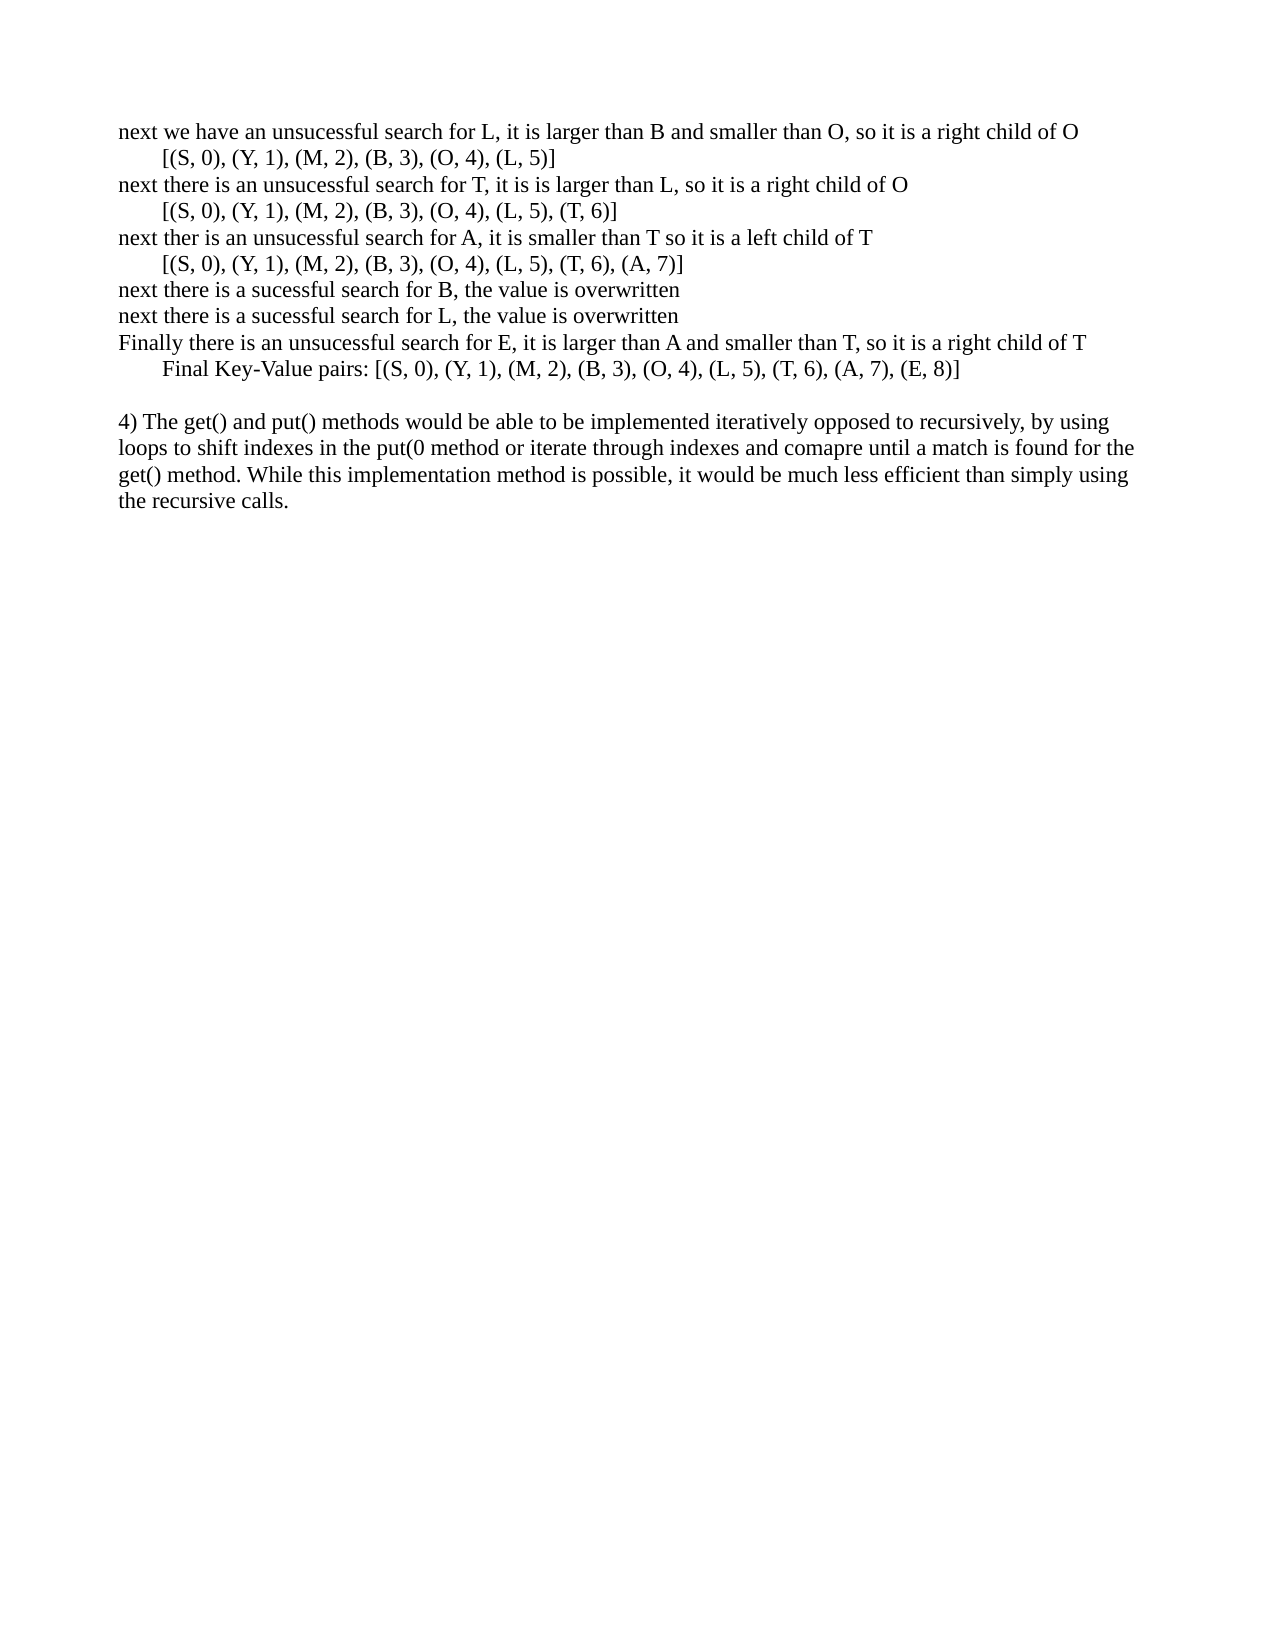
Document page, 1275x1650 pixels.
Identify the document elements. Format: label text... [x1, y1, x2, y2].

text next there is a sucessful search for B, the value is overwritten [118, 276, 1157, 303]
text next ther is an unsucessful search for A, it is smaller than T so it is a left child of T [118, 223, 1157, 250]
text next we have an unsucessful search for L, it is larger than B and smaller than O, so it is a right child of O [118, 118, 1157, 144]
text next there is an unsucessful search for T, it is is larger than L, so it is a right child of O [118, 171, 1157, 197]
text [(S, 0), (Y, 1), (M, 2), (B, 3), (O, 4), (L, 5), (T, 6)] [118, 197, 1157, 223]
text Final Key-Value pairs: [(S, 0), (Y, 1), (M, 2), (B, 3), (O, 4), (L, 5), (T, 6), (A, 7), (E, 8)] [118, 355, 1157, 382]
text [(S, 0), (Y, 1), (M, 2), (B, 3), (O, 4), (L, 5), (T, 6), (A, 7)] [118, 250, 1157, 276]
text next there is a sucessful search for L, the value is overwritten [118, 303, 1157, 329]
text 4) The get() and put() methods would be able to be implemented iteratively opposed to recursively, by using loops to shift indexes in the put(0 method or iterate through indexes and comapre until a match is found for the get() method. While this implementation method is possible, it would be much less efficient than simply using the recursive calls. [118, 408, 1157, 513]
text [(S, 0), (Y, 1), (M, 2), (B, 3), (O, 4), (L, 5)] [118, 144, 1157, 171]
text Finally there is an unsucessful search for E, it is larger than A and smaller than T, so it is a right child of T [118, 329, 1157, 355]
